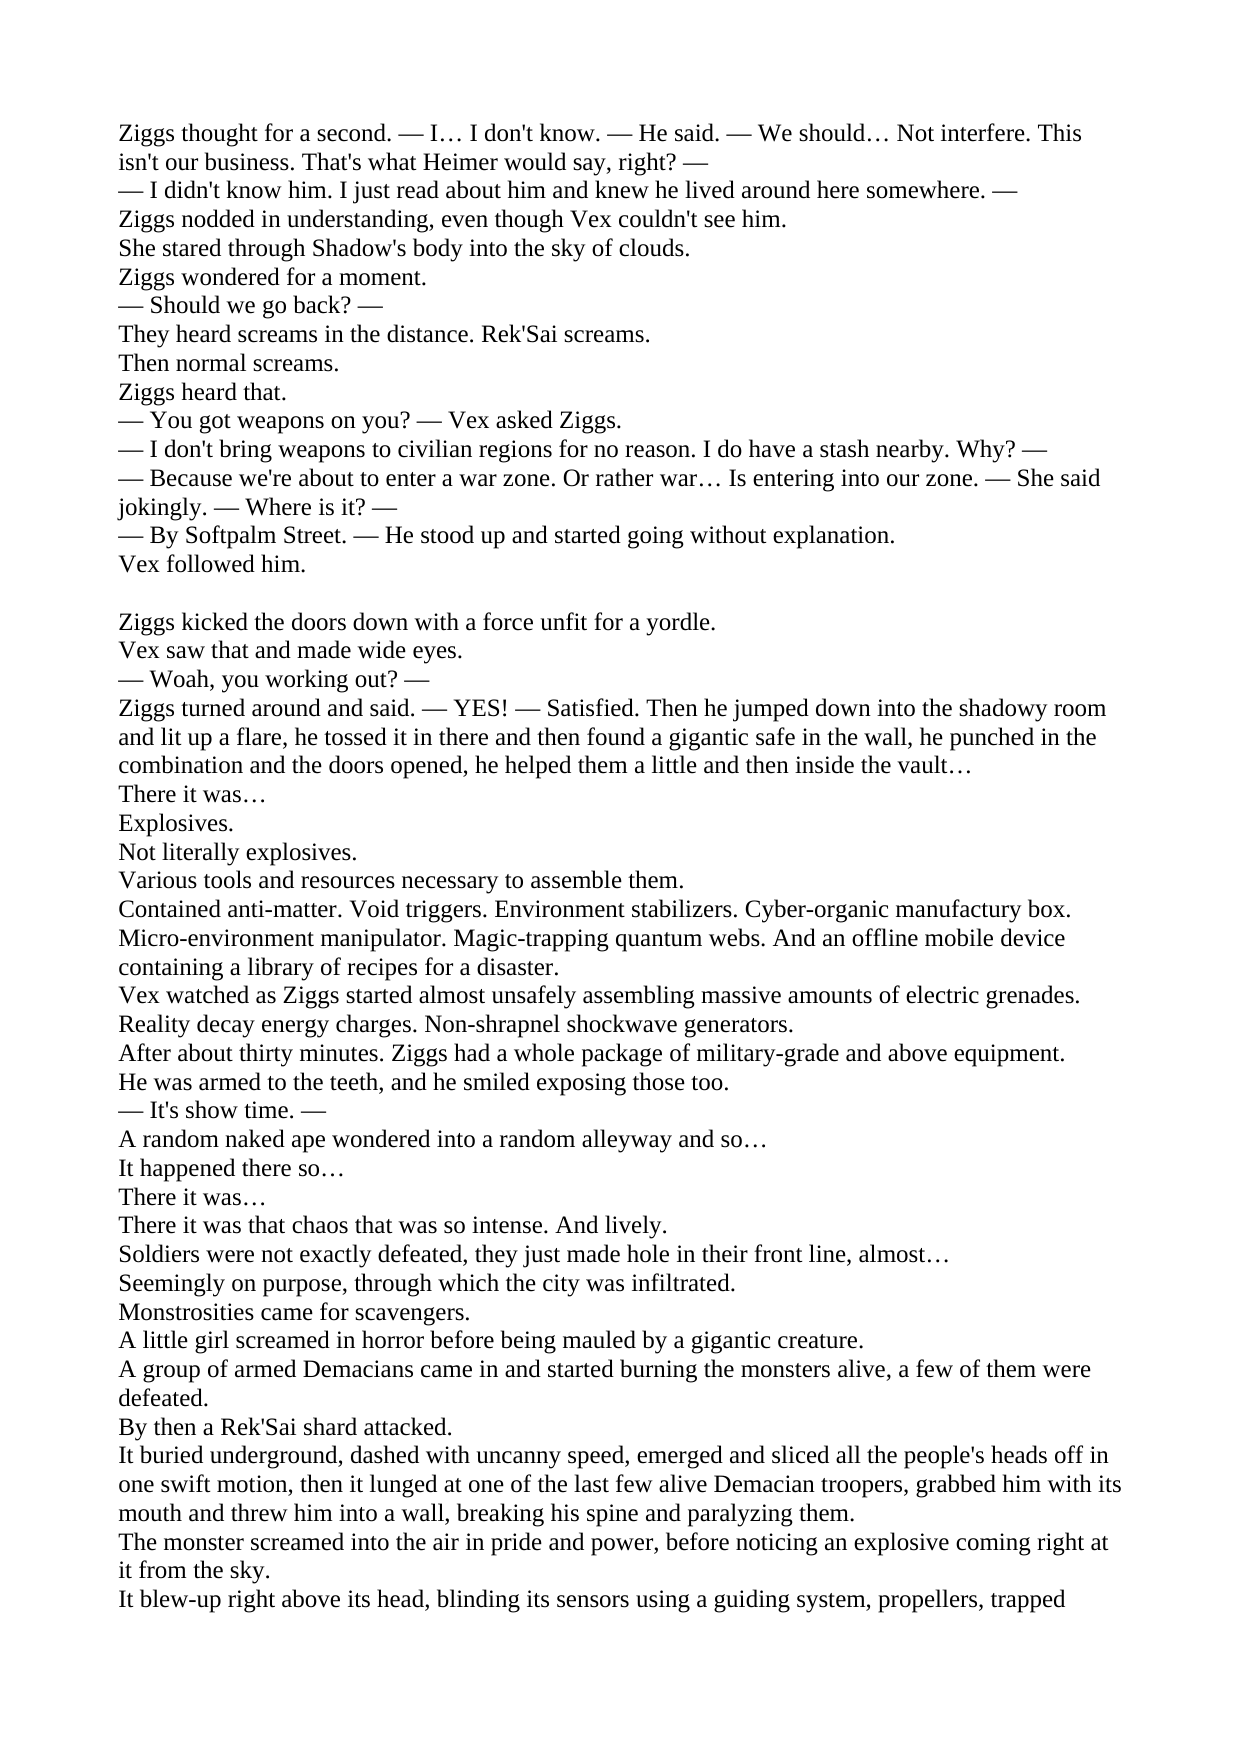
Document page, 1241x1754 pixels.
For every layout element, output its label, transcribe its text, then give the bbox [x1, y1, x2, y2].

text By then a Rek'Sai shard attacked. [118, 1412, 1122, 1441]
text — Should we go back? — They heard screams in the distance. Rek'Sai screams. [118, 291, 1122, 348]
text A little girl screamed in horror before being mauled by a gigantic creature. [118, 1326, 1122, 1354]
text He was armed to the teeth, and he smiled exposing those too. [118, 1067, 1122, 1096]
text Contained anti-matter. Void triggers. Environment stabilizers. Cyber-organic manufactury box. Micro-environment manipulator. Magic-trapping quantum webs. And an offline mobile device containing a library of recipes for a disaster. Vex watched as Ziggs started almost unsafely assembling massive amounts of electric grenades. Reality decay energy charges. Non-shrapnel shockwave generators. After about thirty minutes. Ziggs had a whole package of military-grade and above equipment. [118, 894, 1122, 1067]
text There it was that chaos that was so intense. And lively. Soldiers were not exactly defeated, they just made hole in their front line, almost… [118, 1211, 1122, 1268]
text It buried underground, dashed with uncanny speed, emerged and sliced all the people's heads off in one swift motion, then it lunged at one of the last few alive Demacian troopers, grabbed him with its mouth and threw him into a wall, breaking his spine and paralyzing them. The monster screamed into the air in pride and power, before noticing an explosive coming right at it from the sky. [118, 1441, 1122, 1584]
text Explosives. [118, 808, 1122, 837]
text There it was… [118, 779, 1122, 808]
text Seemingly on purpose, through which the city was infiltrated. [118, 1268, 1122, 1297]
text Then normal screams. Ziggs heard that. — You got weapons on you? — Vex asked Ziggs. — I don't bring weapons to civilian regions for no reason. I do have a stash nearby. Why? — — Because we're about to enter a war zone. Or rather war… Is entering into our zone. — She said jokingly. — Where is it? — — By Softpalm Street. — He stood up and started going without explanation. Vex followed him. [118, 348, 1122, 578]
text Monstrosities came for scavengers. [118, 1297, 1122, 1326]
text Ziggs thought for a second. — I… I don't know. — He said. — We should… Not interfere. This isn't our business. That's what Heimer would say, right? — — I didn't know him. I just read about him and knew he lived around here somewhere. — Ziggs nodded in understanding, even though Vex couldn't see him. [118, 118, 1122, 233]
text A group of armed Demacians came in and started burning the monsters alive, a few of them were defeated. [118, 1354, 1122, 1412]
text Not literally explosives. [118, 837, 1122, 866]
text Ziggs kicked the doors down with a force unfit for a yordle. Vex saw that and made wide eyes. [118, 607, 1122, 664]
text It blew-up right above its head, blinding its sensors using a guiding system, propellers, trapped [118, 1584, 1122, 1613]
text It happened there so… There it was… [118, 1153, 1122, 1211]
text Various tools and resources necessary to assemble them. [118, 866, 1122, 894]
text She stared through Shadow's body into the sky of clouds. Ziggs wondered for a moment. [118, 233, 1122, 291]
text — Woah, you working out? — Ziggs turned around and said. — YES! — Satisfied. Then he jumped down into the shadowy room and lit up a flare, he tossed it in there and then found a gigantic safe in the wall, he punched in the combination and the doors opened, he helped them a little and then inside the vault… [118, 664, 1122, 779]
text — It's show time. — A random naked ape wondered into a random alleyway and so… [118, 1096, 1122, 1153]
